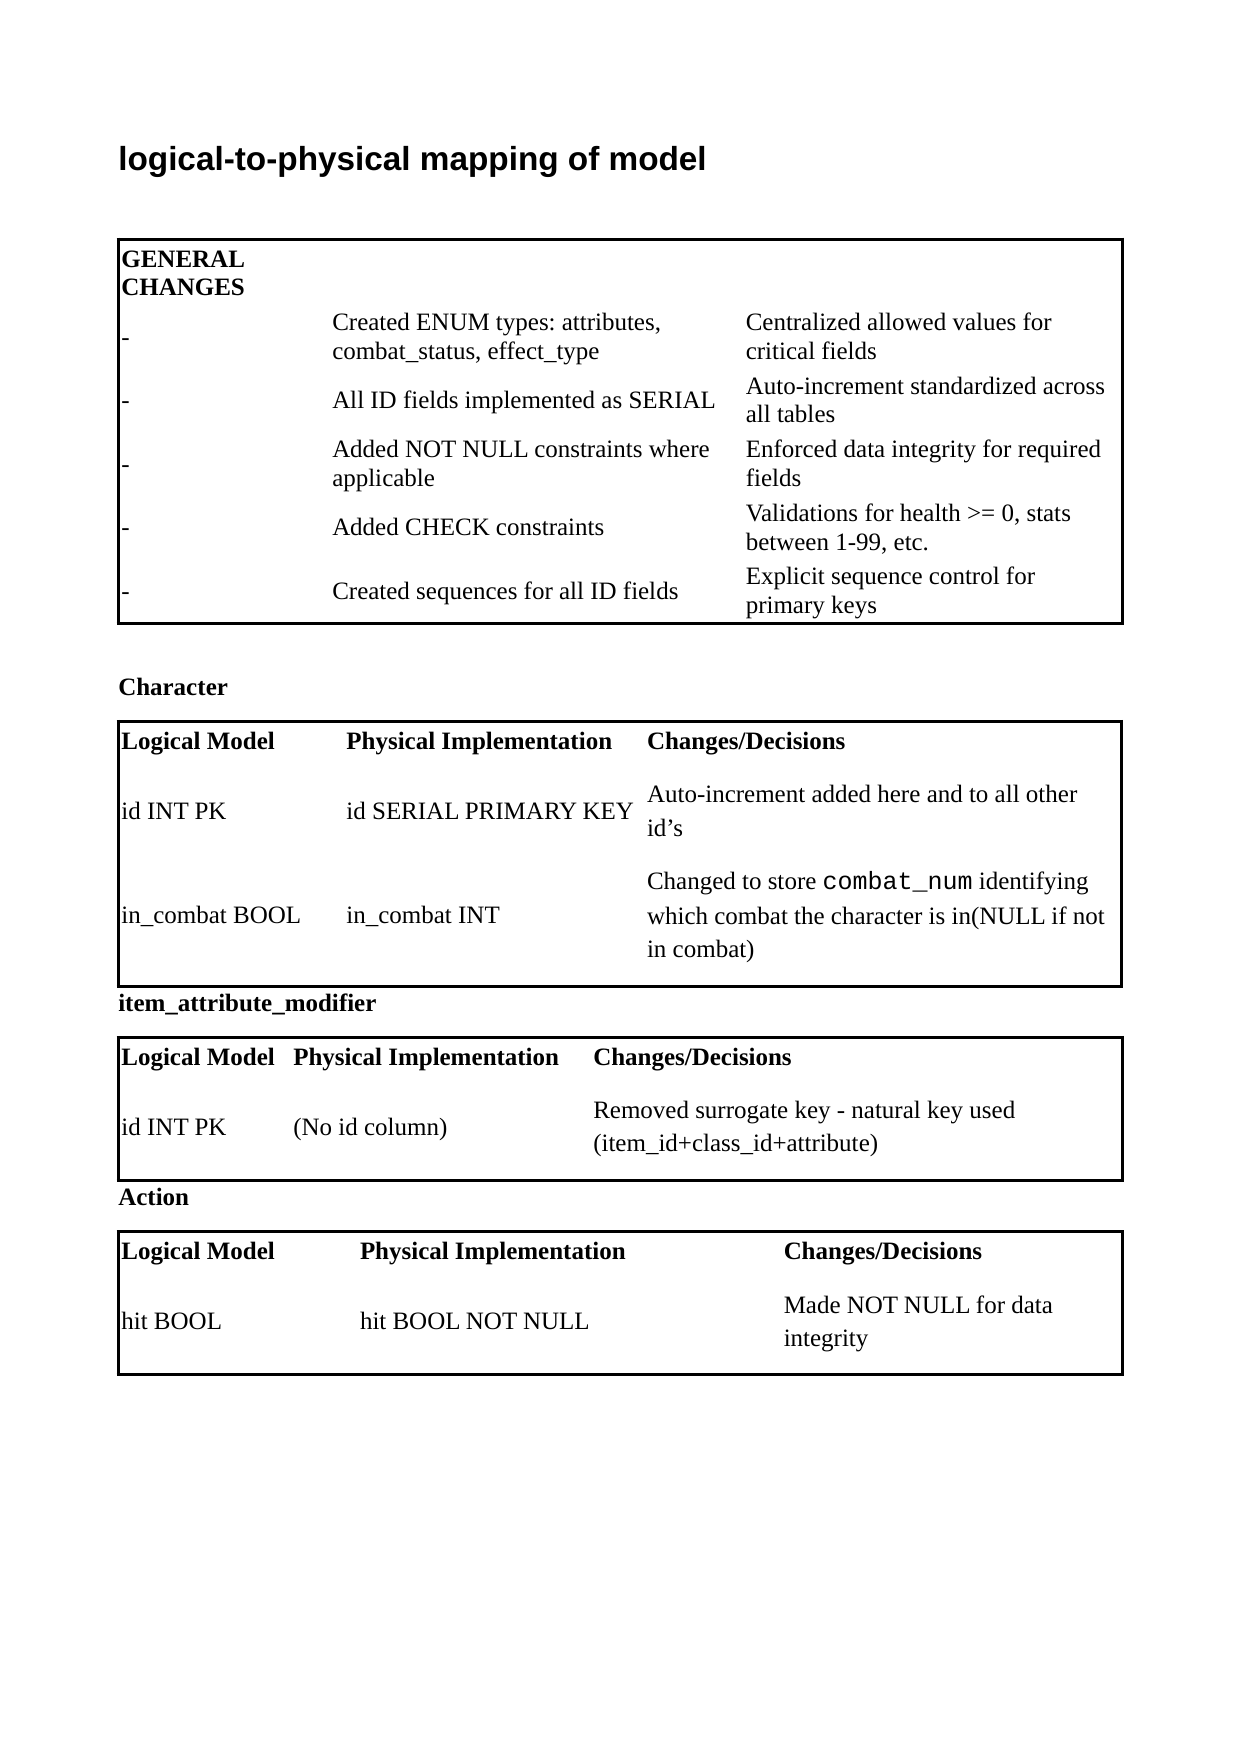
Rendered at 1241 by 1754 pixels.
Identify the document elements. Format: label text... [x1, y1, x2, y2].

table_header Physical Implementation [343, 723, 644, 777]
table_cell id INT PK [120, 1093, 290, 1179]
table_header Changes/Decisions [590, 1039, 1121, 1092]
table_cell - [120, 368, 329, 431]
text item_attribute_modifier [118, 988, 1122, 1017]
table_header Changes/Decisions [781, 1233, 1121, 1287]
table_cell id INT PK [120, 777, 343, 863]
table_header [743, 241, 1121, 304]
table_header Physical Implementation [357, 1233, 781, 1287]
table_cell Created ENUM types: attributes, combat_status, effect_type [329, 304, 743, 368]
table_cell Removed surrogate key - natural key used (item_id+class_id+attribute) [590, 1093, 1121, 1179]
table_cell Validations for health >= 0, stats between 1-99, etc. [743, 495, 1121, 558]
table_cell - [120, 431, 329, 495]
table_cell in_combat BOOL [120, 863, 343, 985]
table_header GENERAL CHANGES [120, 241, 329, 304]
table_cell hit BOOL NOT NULL [357, 1287, 781, 1373]
table_header Physical Implementation [290, 1039, 590, 1092]
table_cell Auto-increment standardized across all tables [743, 368, 1121, 431]
table_cell Explicit sequence control for primary keys [743, 558, 1121, 622]
table_cell Enforced data integrity for required fields [743, 431, 1121, 495]
table_cell - [120, 304, 329, 368]
text Action [118, 1182, 1122, 1211]
table_cell in_combat INT [343, 863, 644, 985]
table_cell Made NOT NULL for data integrity [781, 1287, 1121, 1373]
table_cell All ID fields implemented as SERIAL [329, 368, 743, 431]
table_cell Changed to store combat_num identifying which combat the character is in(NULL if not in combat) [644, 863, 1120, 985]
table_cell - [120, 558, 329, 622]
table_cell hit BOOL [120, 1287, 357, 1373]
table_header Logical Model [120, 1039, 290, 1092]
table_cell - [120, 495, 329, 558]
subtitle logical-to-physical mapping of model [118, 139, 1122, 177]
table_cell Created sequences for all ID fields [329, 558, 743, 622]
table_header Logical Model [120, 723, 343, 777]
table_header Logical Model [120, 1233, 357, 1287]
text Character [118, 672, 1122, 701]
table_cell Auto-increment added here and to all other id’s [644, 777, 1120, 863]
table_header Changes/Decisions [644, 723, 1120, 777]
table_cell Centralized allowed values for critical fields [743, 304, 1121, 368]
table_header [329, 241, 743, 304]
table_cell Added NOT NULL constraints where applicable [329, 431, 743, 495]
table_cell Added CHECK constraints [329, 495, 743, 558]
table_cell id SERIAL PRIMARY KEY [343, 777, 644, 863]
table_cell (No id column) [290, 1093, 590, 1179]
